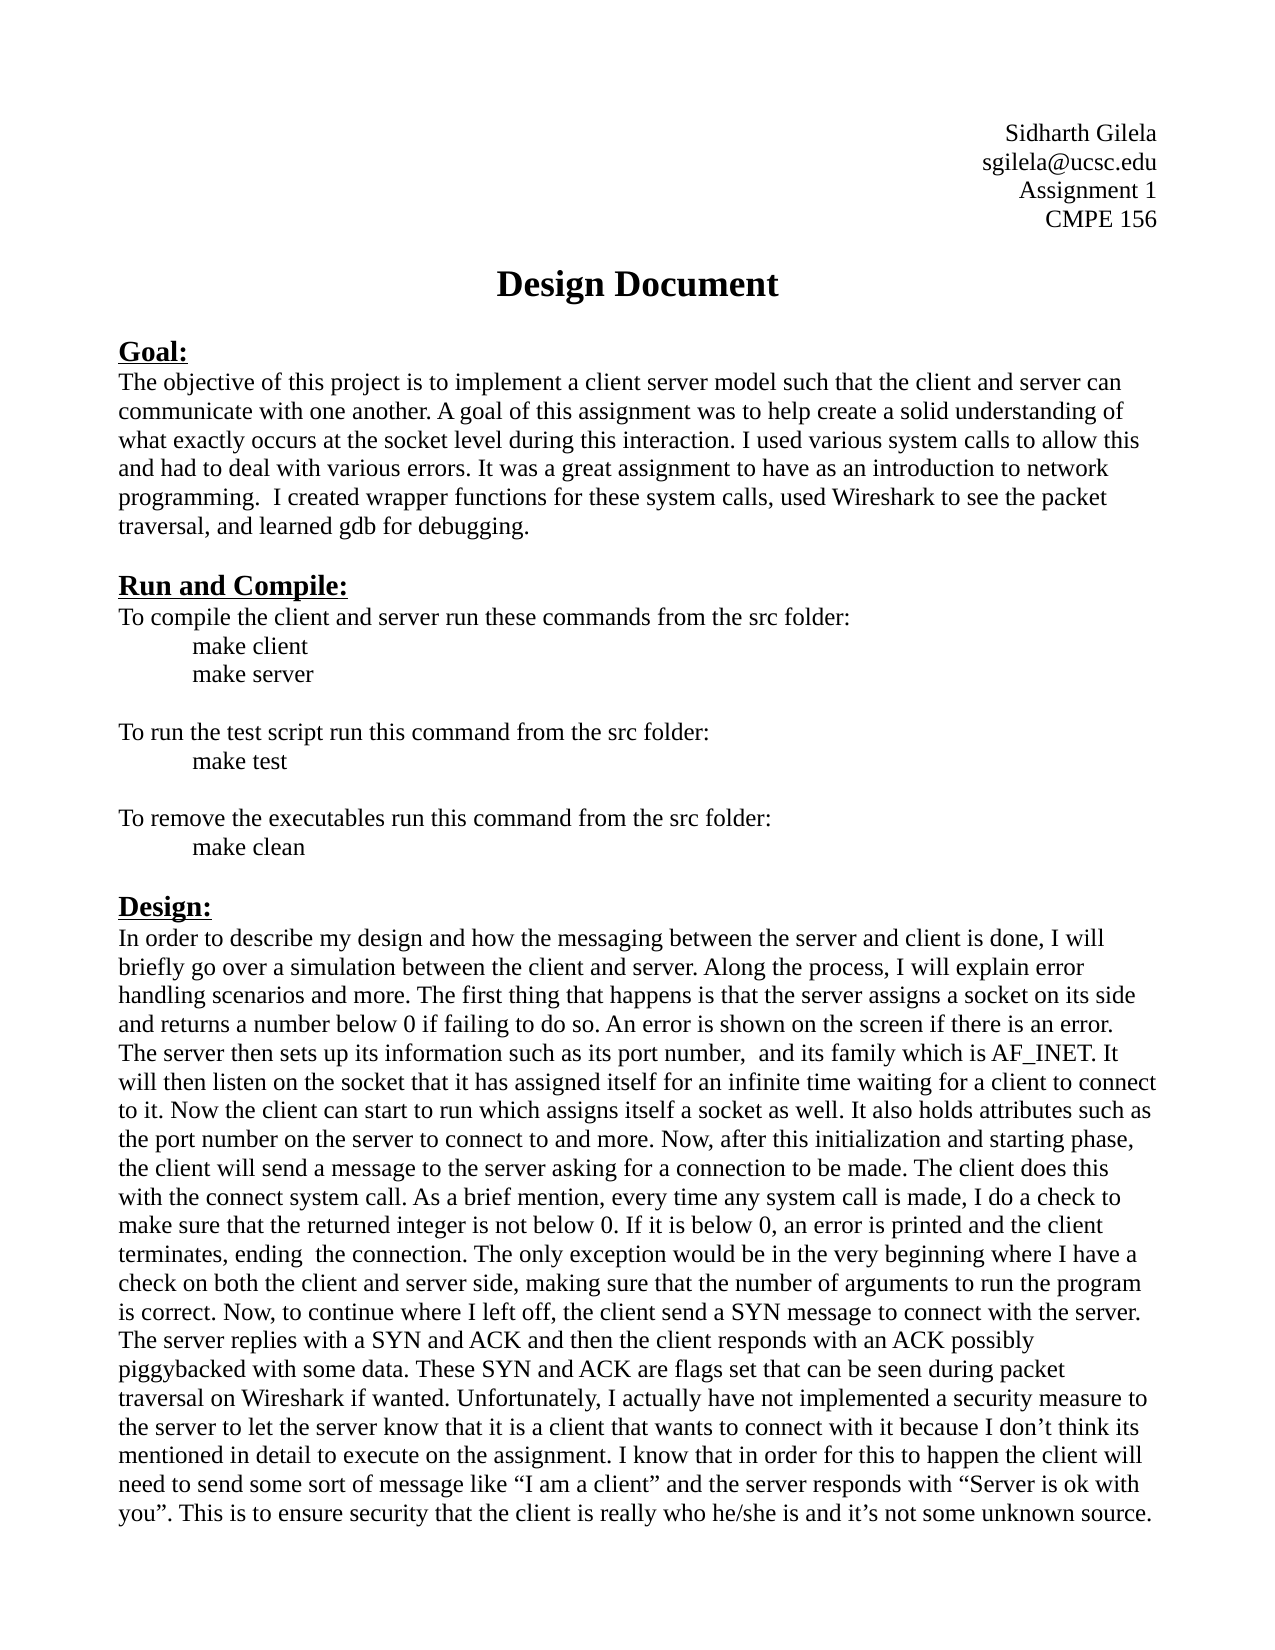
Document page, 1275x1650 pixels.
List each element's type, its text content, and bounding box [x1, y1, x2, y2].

text The objective of this project is to implement a client server model such that the client and server can communicate with one another. A goal of this assignment was to help create a solid understanding of what exactly occurs at the socket level during this interaction. I used various system calls to allow this and had to deal with various errors. It was a great assignment to have as an introduction to network programming. I created wrapper functions for these system calls, used Wireshark to see the packet traversal, and learned gdb for debugging. [118, 367, 1157, 540]
text make server [118, 659, 1157, 688]
text make clean [118, 832, 1157, 861]
text In order to describe my design and how the messaging between the server and client is done, I will briefly go over a simulation between the client and server. Along the process, I will explain error handling scenarios and more. The first thing that happens is that the server assigns a socket on its side and returns a number below 0 if failing to do so. An error is shown on the screen if there is an error. The server then sets up its information such as its port number, and its family which is AF_INET. It will then listen on the socket that it has assigned itself for an infinite time waiting for a client to connect to it. Now the client can start to run which assigns itself a socket as well. It also holds attributes such as the port number on the server to connect to and more. Now, after this initialization and starting phase, the client will send a message to the server asking for a connection to be made. The client does this with the connect system call. As a brief mention, every time any system call is made, I do a check to make sure that the returned integer is not below 0. If it is below 0, an error is printed and the client terminates, ending the connection. The only exception would be in the very beginning where I have a check on both the client and server side, making sure that the number of arguments to run the program is correct. Now, to continue where I left off, the client send a SYN message to connect with the server. The server replies with a SYN and ACK and then the client responds with an ACK possibly piggybacked with some data. These SYN and ACK are flags set that can be seen during packet traversal on Wireshark if wanted. Unfortunately, I actually have not implemented a security measure to the server to let the server know that it is a client that wants to connect with it because I don’t think its mentioned in detail to execute on the assignment. I know that in order for this to happen the client will need to send some sort of message like “I am a client” and the server responds with “Server is ok with you”. This is to ensure security that the client is really who he/she is and it’s not some unknown source. [118, 923, 1157, 1527]
text Design: [118, 889, 1157, 923]
text make test [118, 746, 1157, 774]
text sgilela@ucsc.edu [118, 147, 1157, 176]
text To compile the client and server run these commands from the src folder: [118, 602, 1157, 631]
text Assignment 1 [118, 176, 1157, 204]
text Sidharth Gilela [118, 118, 1157, 147]
text To run the test script run this command from the src folder: [118, 717, 1157, 746]
text make client [118, 631, 1157, 659]
text CMPE 156 [118, 204, 1157, 233]
text To remove the executables run this command from the src folder: [118, 803, 1157, 832]
text Run and Compile: [118, 568, 1157, 602]
text Goal: [118, 334, 1157, 367]
text Design Document [118, 262, 1157, 305]
